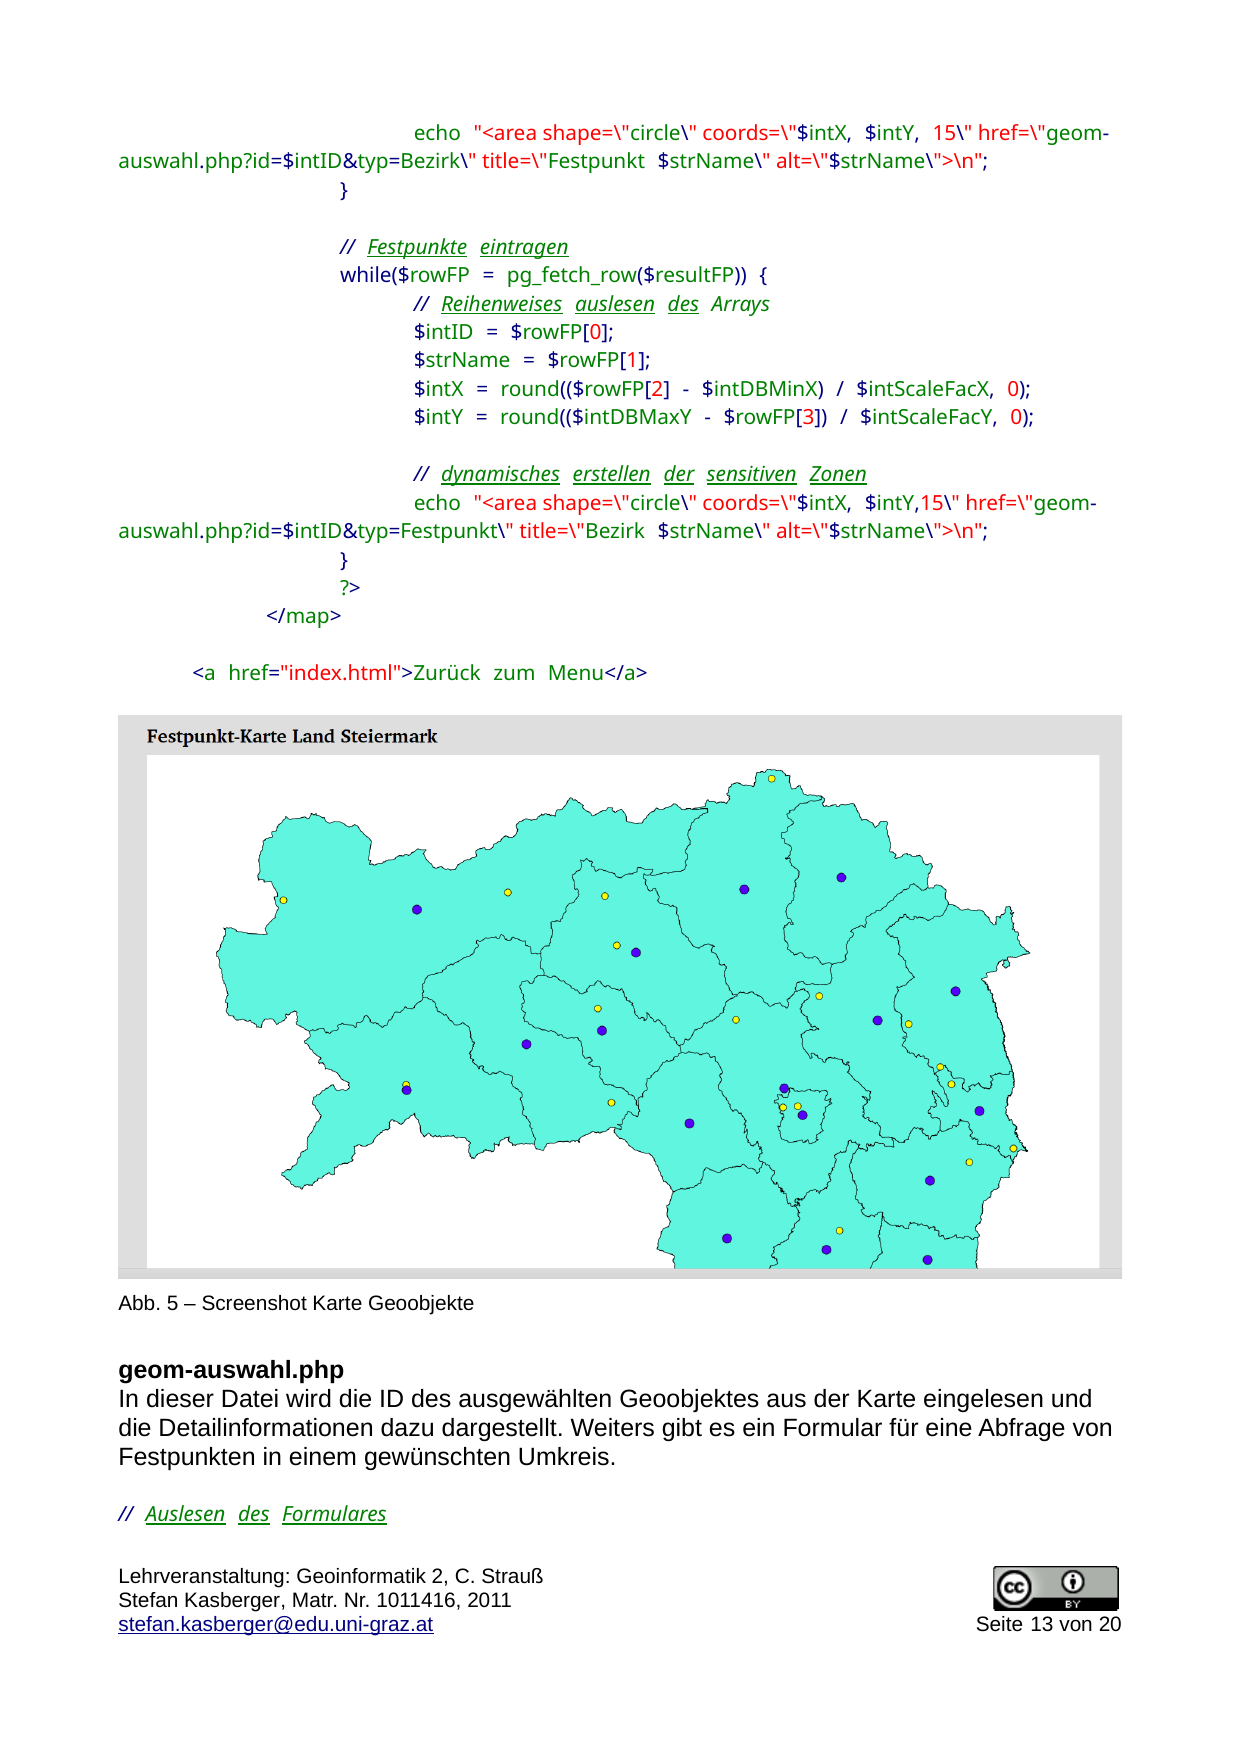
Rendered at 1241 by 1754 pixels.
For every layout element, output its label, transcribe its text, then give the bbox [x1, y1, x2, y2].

text In dieser Datei wird die ID des ausgewählten Geoobjektes aus der Karte eingelesen und die Detailinformationen dazu dargestellt. Weiters gibt es ein Formular für eine Abfrage von Festpunkten in einem gewünschten Umkreis. [118, 1384, 1122, 1470]
text } [118, 545, 1122, 573]
text // dynamisches erstellen der sensitiven Zonen [118, 459, 1122, 488]
text while($rowFP = pg_fetch_row($resultFP)) { [118, 260, 1122, 289]
text $intX = round(($rowFP[2] - $intDBMinX) / $intScaleFacX, 0); [118, 374, 1122, 402]
text ?> [118, 573, 1122, 602]
text // Auslesen des Formulares [118, 1499, 1122, 1528]
text geom-auswahl.php [118, 1355, 1122, 1384]
text $intY = round(($intDBMaxY - $rowFP[3]) / $intScaleFacY, 0); [118, 402, 1122, 431]
picture [118, 715, 1123, 1279]
text echo "<area shape=\"circle\" coords=\"$intX, $intY, 15\" href=\"geom-auswahl.php?id=$intID&typ=Bezirk\" title=\"Festpunkt $strName\" alt=\"$strName\">\n"; [118, 118, 1122, 175]
text </map> [118, 602, 1122, 630]
text echo "<area shape=\"circle\" coords=\"$intX, $intY,15\" href=\"geom-auswahl.php?id=$intID&typ=Festpunkt\" title=\"Bezirk $strName\" alt=\"$strName\">\n"; [118, 488, 1122, 545]
text // Reihenweises auslesen des Arrays [118, 289, 1122, 317]
text $strName = $rowFP[1]; [118, 346, 1122, 374]
text $intID = $rowFP[0]; [118, 317, 1122, 346]
text // Festpunkte eintragen [118, 232, 1122, 260]
text <a href="index.html">Zurück zum Menu</a> [118, 658, 1122, 687]
text Abb. 5 – Screenshot Karte Geoobjekte [118, 1279, 1122, 1315]
text } [118, 175, 1122, 203]
picture [993, 1566, 1119, 1611]
